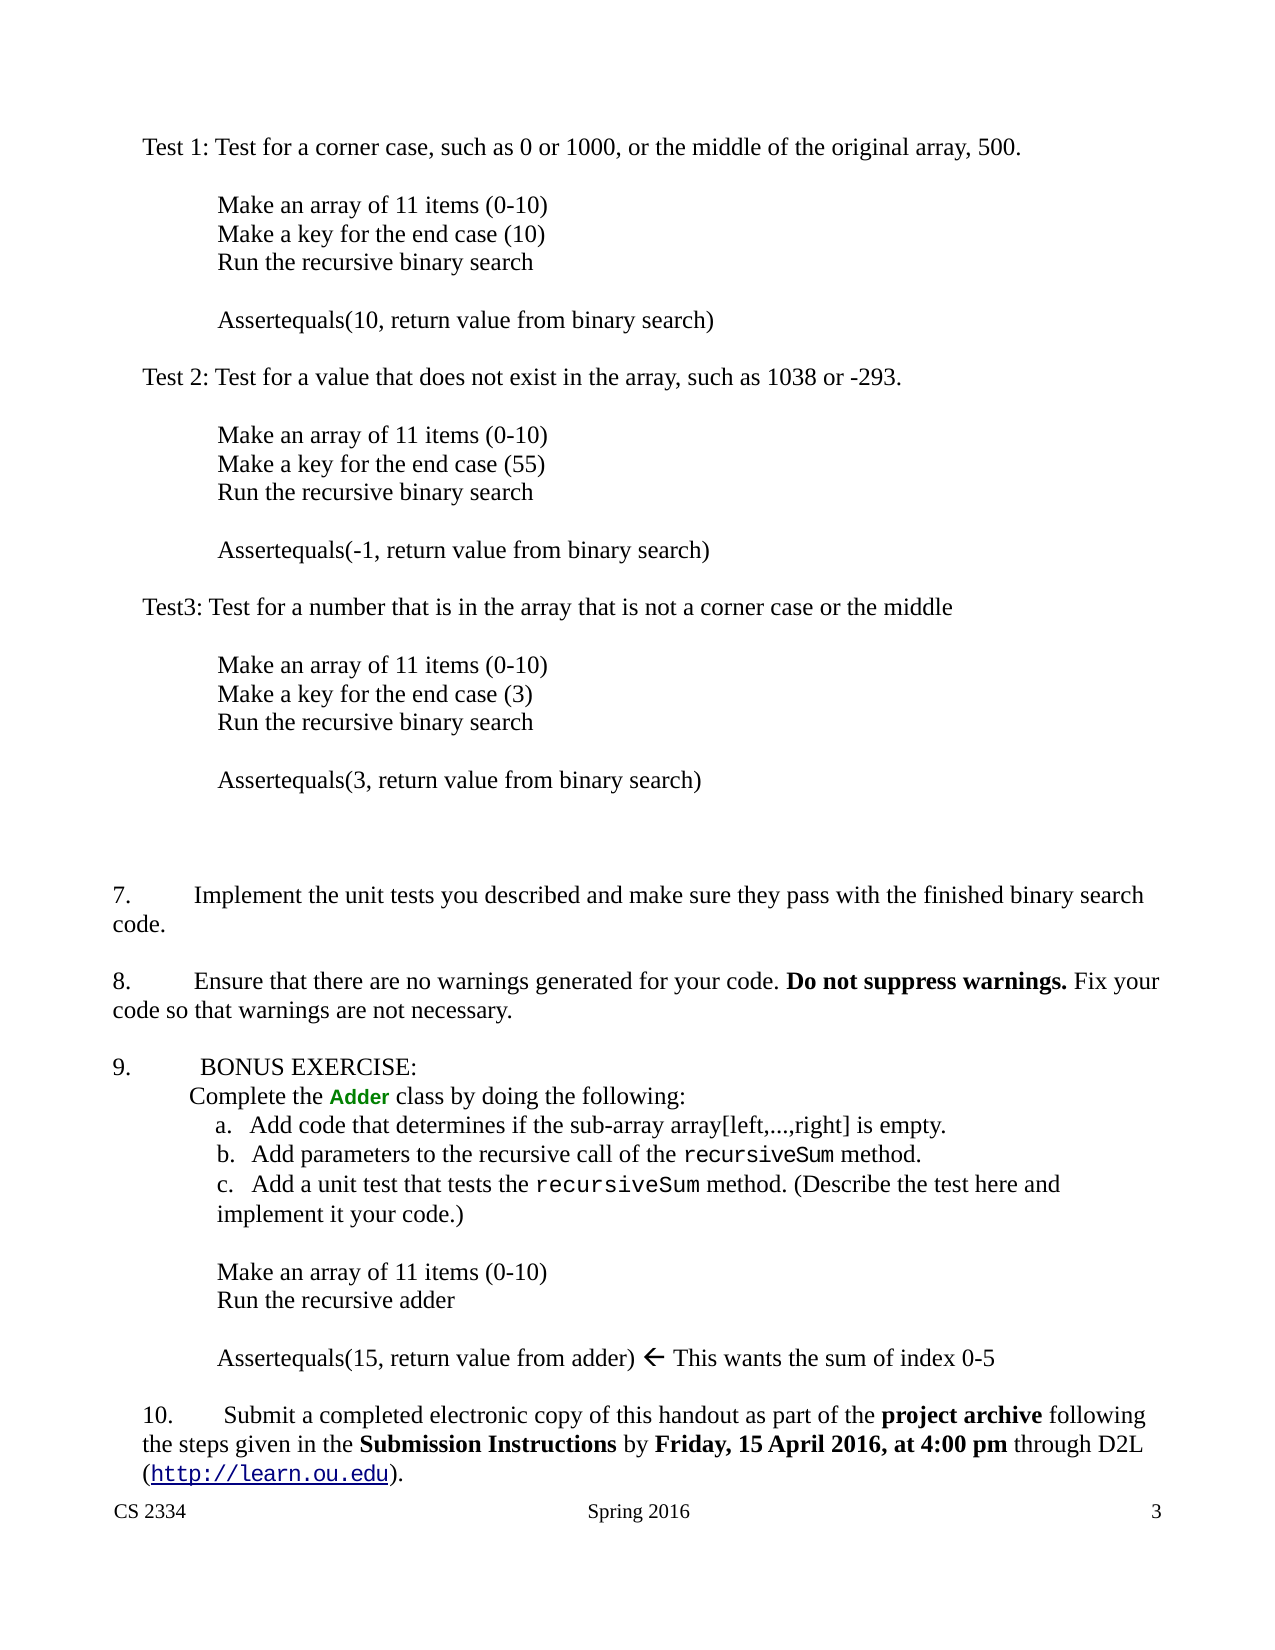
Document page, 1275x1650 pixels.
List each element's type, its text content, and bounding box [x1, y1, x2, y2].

text Make an array of 11 items (0-10) [142, 650, 1162, 679]
list Submit a completed electronic copy of this handout as part of the project archive following the steps given in the Submission Instructions by Friday, 15 April 2016, at 4:00 pm through D2L (http://learn.ou.edu). [142, 1400, 1162, 1488]
text Run the recursive binary search [142, 707, 1162, 736]
text Assertequals(15, return value from adder)  This wants the sum of index 0-5 [217, 1343, 1162, 1372]
text Test3: Test for a number that is in the array that is not a corner case or the middle [142, 592, 1162, 621]
list Add parameters to the recursive call of the recursiveSum method. [217, 1139, 1162, 1169]
list BONUS EXERCISE: [112, 1052, 1162, 1081]
text Complete the Adder class by doing the following: [189, 1081, 1162, 1110]
text Assertequals(3, return value from binary search) [142, 765, 1162, 794]
text Test 1: Test for a corner case, such as 0 or 1000, or the middle of the original array, 500. [142, 132, 1162, 161]
list Implement the unit tests you described and make sure they pass with the finished binary search code. [112, 880, 1162, 937]
list Add a unit test that tests the recursiveSum method. (Describe the test here and implement it your code.) [217, 1169, 1162, 1228]
text Make an array of 11 items (0-10) [142, 190, 1162, 219]
text Run the recursive adder [217, 1285, 1162, 1314]
text Assertequals(10, return value from binary search) [142, 305, 1162, 334]
text Run the recursive binary search [142, 247, 1162, 276]
list Ensure that there are no warnings generated for your code. Do not suppress warnings. Fix your code so that warnings are not necessary. [112, 966, 1162, 1024]
text Make a key for the end case (10) [142, 219, 1162, 247]
text Make a key for the end case (3) [142, 679, 1162, 707]
text Run the recursive binary search [142, 477, 1162, 506]
text Make a key for the end case (55) [142, 449, 1162, 477]
list Add code that determines if the sub-array array[left,...,right] is empty. [215, 1110, 1162, 1139]
text Test 2: Test for a value that does not exist in the array, such as 1038 or -293. [142, 362, 1162, 391]
text Make an array of 11 items (0-10) [217, 1257, 1162, 1285]
text Assertequals(-1, return value from binary search) [142, 535, 1162, 564]
text Make an array of 11 items (0-10) [142, 420, 1162, 449]
